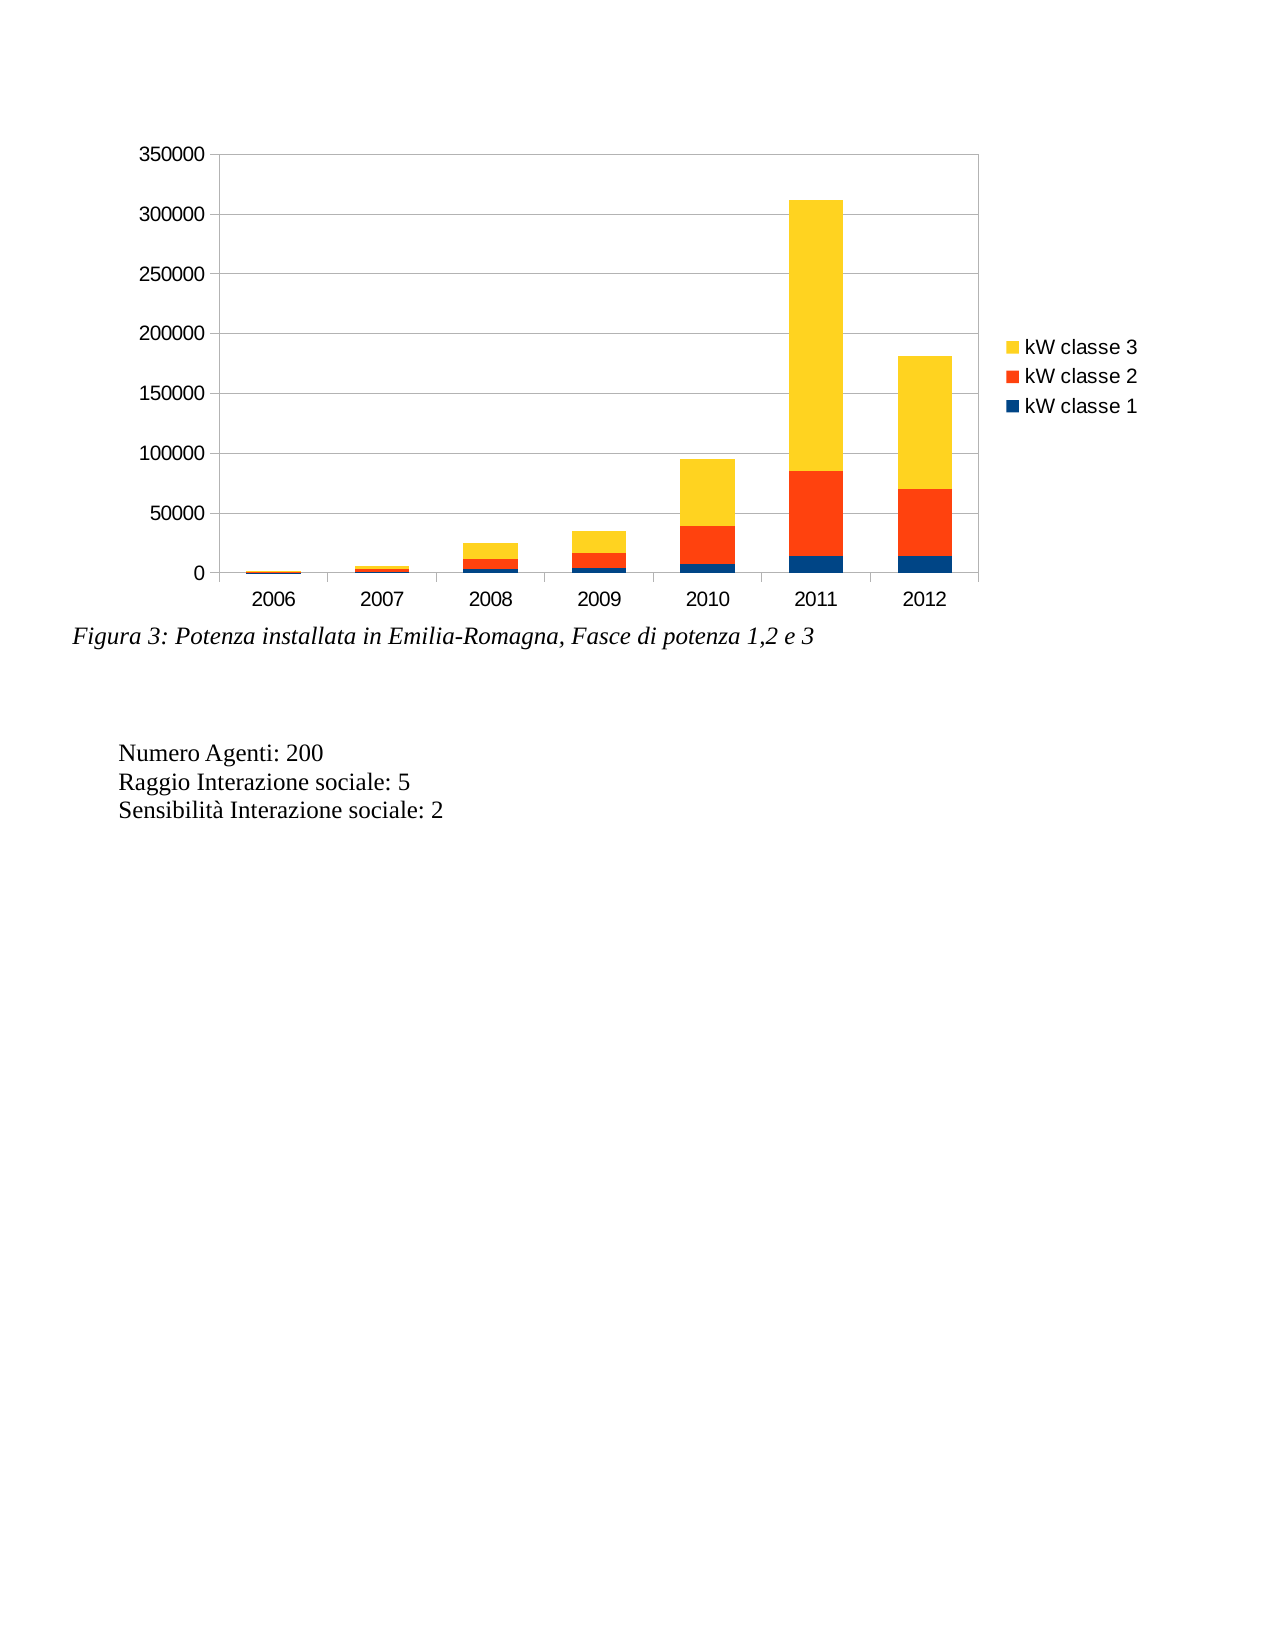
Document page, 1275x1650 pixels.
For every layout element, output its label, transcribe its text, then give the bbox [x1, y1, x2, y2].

text Figura 3: Potenza installata in Emilia-Romagna, Fasce di potenza 1,2 e 3 [72, 133, 1203, 650]
text Raggio Interazione sociale: 5 [118, 767, 1157, 796]
text Numero Agenti: 200 [118, 738, 1157, 767]
text Sensibilità Interazione sociale: 2 [118, 796, 1157, 824]
